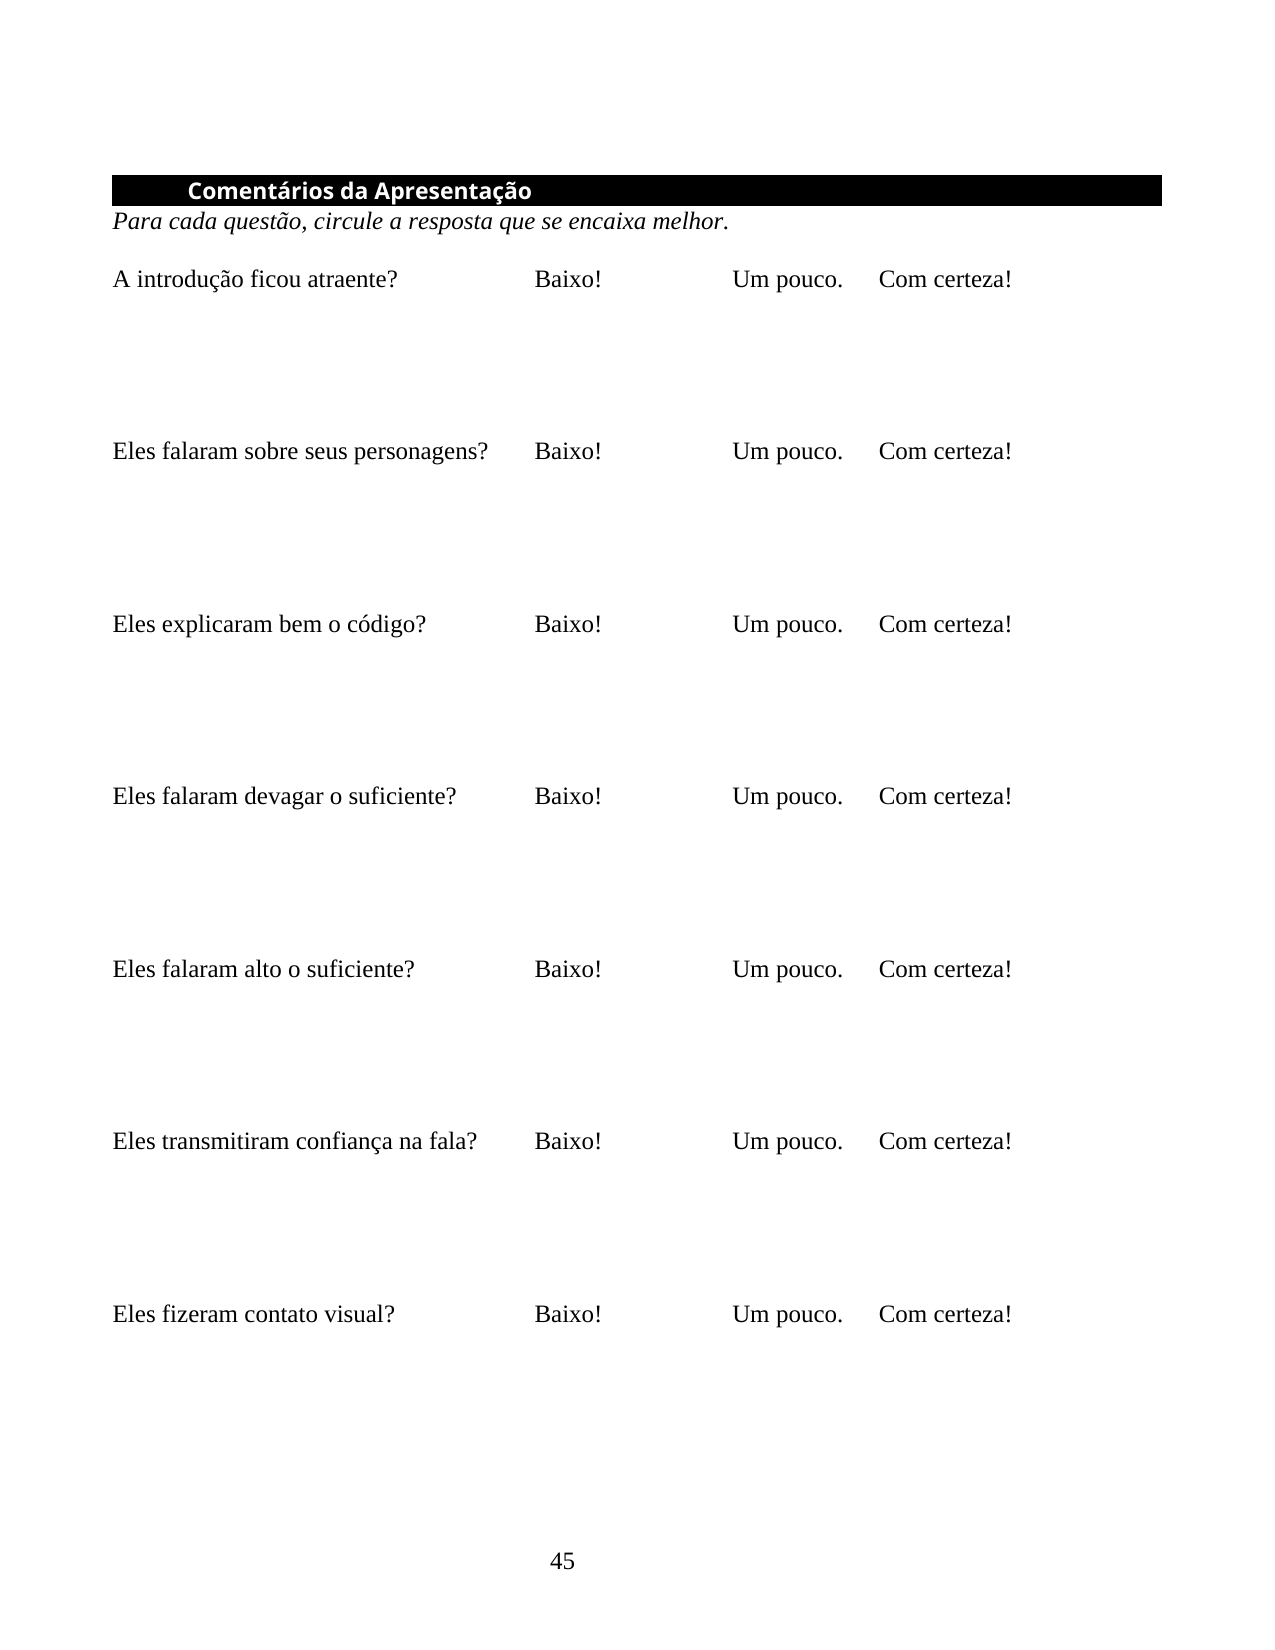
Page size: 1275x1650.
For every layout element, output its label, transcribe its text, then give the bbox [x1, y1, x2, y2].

text Eles transmitiram confiança na fala? Baixo! Um pouco. Com certeza! [112, 1126, 1162, 1155]
text Eles explicaram bem o código? Baixo! Um pouco. Com certeza! [112, 609, 1162, 637]
text Eles fizeram contato visual? Baixo! Um pouco. Com certeza! [112, 1299, 1162, 1327]
subtitle Comentários da Apresentação [112, 175, 1162, 206]
text Eles falaram alto o suficiente? Baixo! Um pouco. Com certeza! [112, 954, 1162, 982]
text A introdução ficou atraente? Baixo! Um pouco. Com certeza! [112, 264, 1162, 292]
text Eles falaram sobre seus personagens? Baixo! Um pouco. Com certeza! [112, 436, 1162, 465]
text Eles falaram devagar o suficiente? Baixo! Um pouco. Com certeza! [112, 781, 1162, 810]
text Para cada questão, circule a resposta que se encaixa melhor. [112, 206, 1162, 235]
